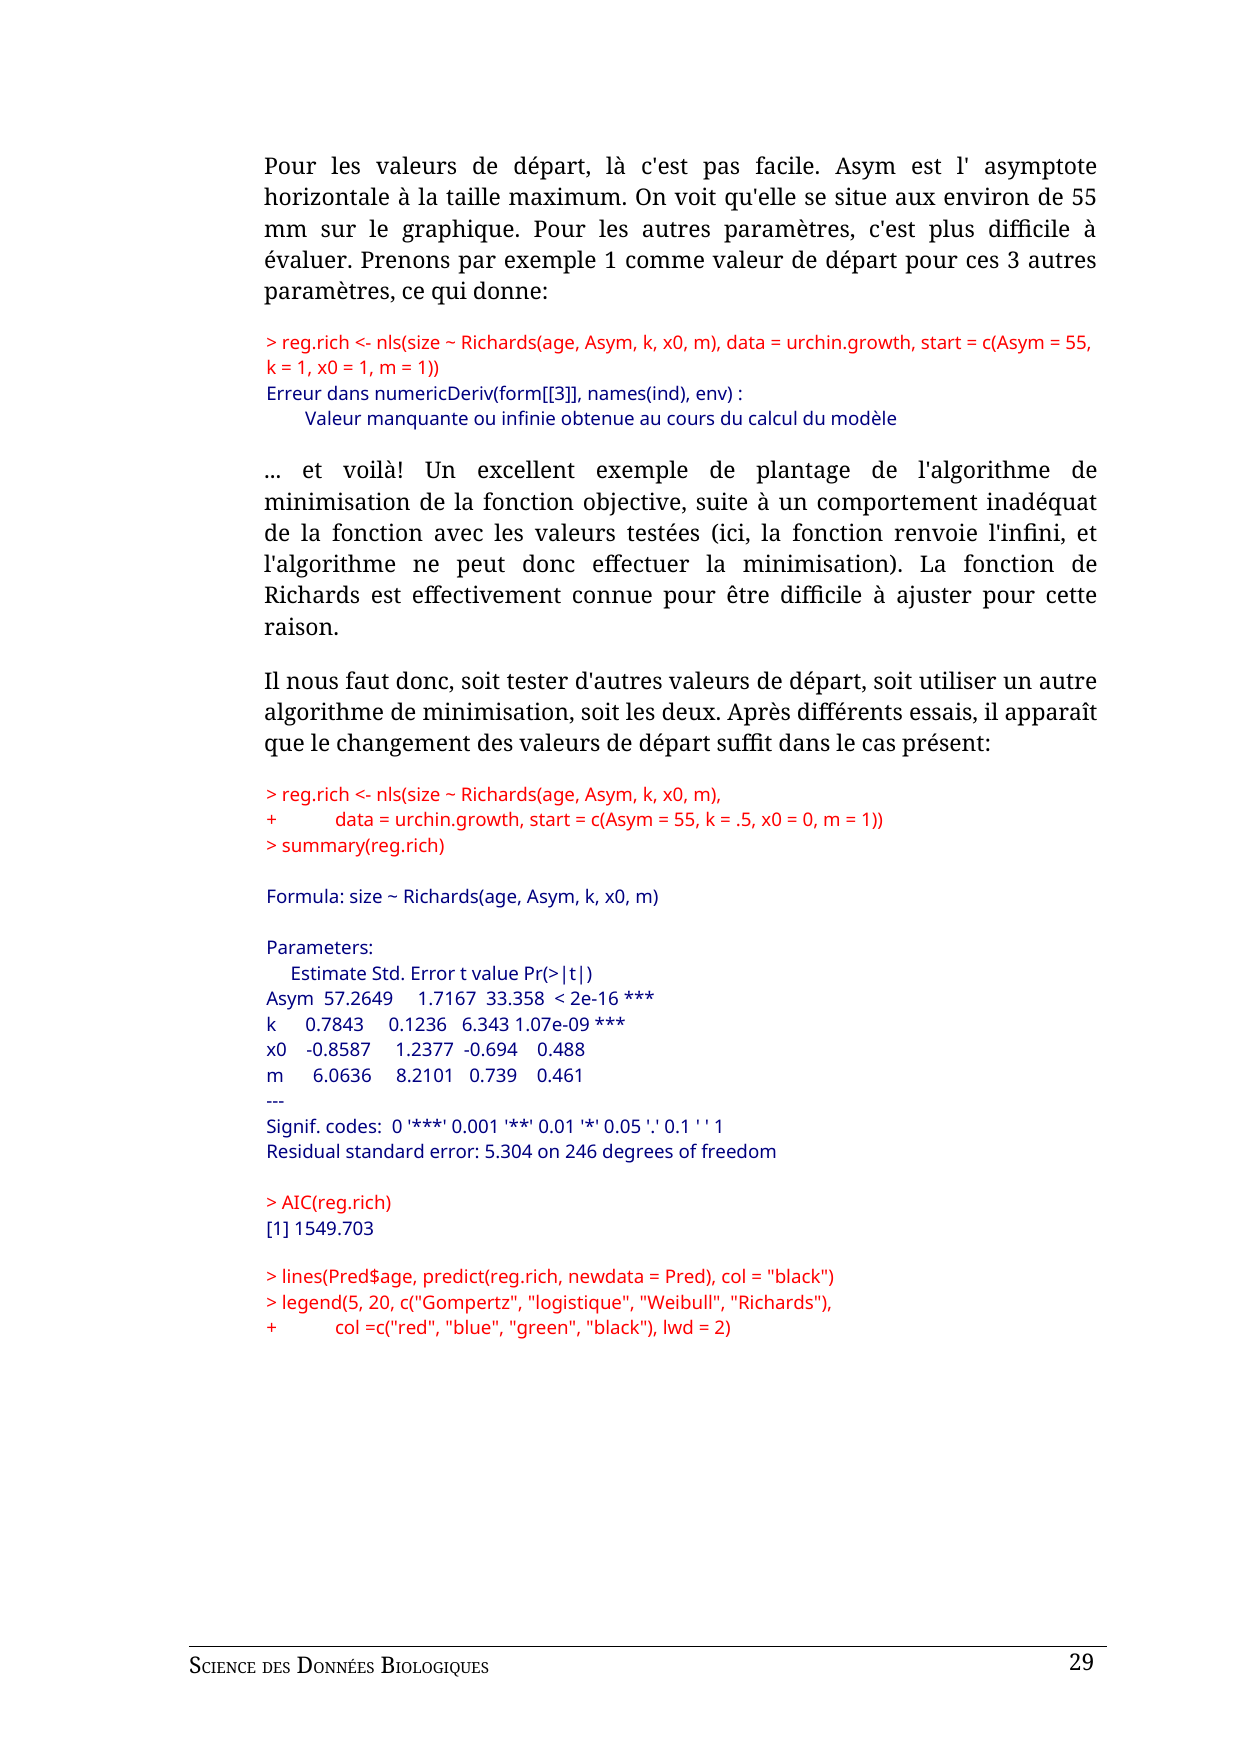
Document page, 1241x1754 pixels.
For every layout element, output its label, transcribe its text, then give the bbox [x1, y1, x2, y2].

text Il nous faut donc, soit tester d'autres valeurs de départ, soit utiliser un autre algorithme de minimisation, soit les deux. Après différents essais, il apparaît que le changement des valeurs de départ suffit dans le cas présent: [264, 664, 1098, 758]
text > lines(Pred$age, predict(reg.rich, newdata = Pred), col = "black") > legend(5, 20, c("Gompertz", "logistique", "Weibull", "Richards"), + col =c("red", "blue", "green", "black"), lwd = 2) [266, 1263, 1098, 1340]
text Pour les valeurs de départ, là c'est pas facile. Asym est l' asymptote horizontale à la taille maximum. On voit qu'elle se situe aux environ de 55 mm sur le graphique. Pour les autres paramètres, c'est plus difficile à évaluer. Prenons par exemple 1 comme valeur de départ pour ces 3 autres paramètres, ce qui donne: [264, 150, 1098, 306]
text > reg.rich <- nls(size ~ Richards(age, Asym, k, x0, m), data = urchin.growth, start = c(Asym = 55, k = 1, x0 = 1, m = 1)) Erreur dans numericDeriv(form[[3]], names(ind), env) : Valeur manquante ou infinie obtenue au cours du calcul du modèle [266, 329, 1098, 431]
text > reg.rich <- nls(size ~ Richards(age, Asym, k, x0, m), + data = urchin.growth, start = c(Asym = 55, k = .5, x0 = 0, m = 1)) > summary(reg.rich) Formula: size ~ Richards(age, Asym, k, x0, m) Parameters: Estimate Std. Error t value Pr(>|t|) Asym 57.2649 1.7167 33.358 < 2e-16 *** k 0.7843 0.1236 6.343 1.07e-09 *** x0 -0.8587 1.2377 -0.694 0.488 m 6.0636 8.2101 0.739 0.461 --- Signif. codes: 0 '***' 0.001 '**' 0.01 '*' 0.05 '.' 0.1 ' ' 1 Residual standard error: 5.304 on 246 degrees of freedom > AIC(reg.rich) [1] 1549.703 [266, 781, 1098, 1241]
text ... et voilà! Un excellent exemple de plantage de l'algorithme de minimisation de la fonction objective, suite à un comportement inadéquat de la fonction avec les valeurs testées (ici, la fonction renvoie l'infini, et l'algorithme ne peut donc effectuer la minimisation). La fonction de Richards est effectivement connue pour être difficile à ajuster pour cette raison. [264, 454, 1098, 642]
